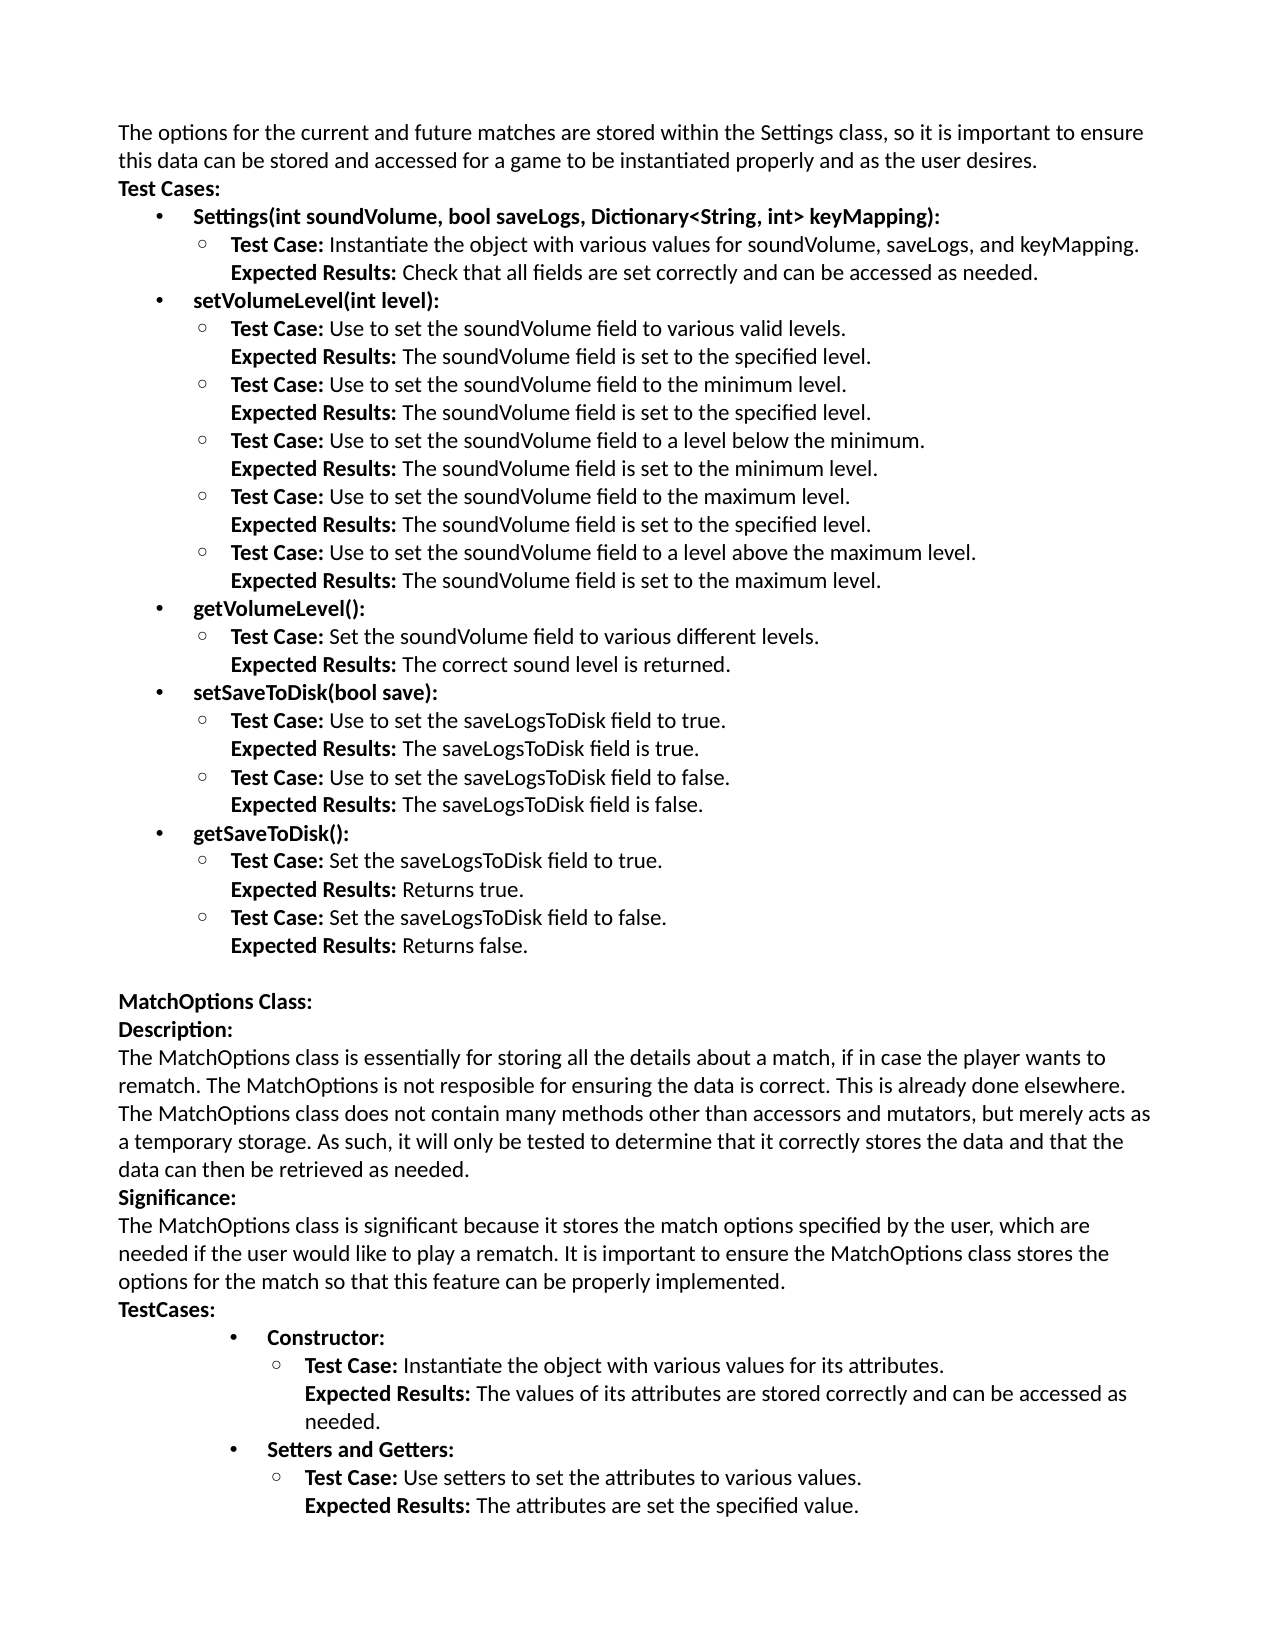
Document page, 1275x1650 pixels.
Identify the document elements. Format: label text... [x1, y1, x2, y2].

list Test Case: Use to set the saveLogsToDisk field to true. [193, 707, 1157, 734]
list getSaveToDisk(): [156, 819, 1157, 847]
list setVolumeLevel(int level): [156, 286, 1157, 314]
text MatchOptions Class: [118, 987, 1157, 1015]
list Expected Results: The attributes are set the specified value. [267, 1491, 1157, 1519]
list Test Case: Use to set the soundVolume field to a level below the minimum. [193, 426, 1157, 454]
list Test Case: Use to set the soundVolume field to a level above the maximum level. [193, 538, 1157, 566]
list Expected Results: The soundVolume field is set to the maximum level. [193, 566, 1157, 594]
list Test Case: Use to set the saveLogsToDisk field to false. [193, 763, 1157, 791]
list Test Case: Use to set the soundVolume field to the maximum level. [193, 482, 1157, 510]
list Expected Results: The soundVolume field is set to the specified level. [193, 398, 1157, 426]
list Test Case: Use to set the soundVolume field to the minimum level. [193, 370, 1157, 398]
list Test Case: Set the soundVolume field to various different levels. [193, 622, 1157, 651]
text Description: [118, 1015, 1157, 1043]
list Expected Results: The saveLogsToDisk field is true. [193, 734, 1157, 763]
list Expected Results: Check that all fields are set correctly and can be accessed as needed. [193, 258, 1157, 286]
list Expected Results: The soundVolume field is set to the specified level. [193, 342, 1157, 370]
list Expected Results: The soundVolume field is set to the minimum level. [193, 454, 1157, 482]
list Setters and Getters: [229, 1435, 1157, 1463]
list Expected Results: Returns false. [193, 931, 1157, 959]
list Expected Results: Returns true. [193, 875, 1157, 903]
list Settings(int soundVolume, bool saveLogs, Dictionary<String, int> keyMapping): [156, 202, 1157, 230]
list Constructor: [229, 1323, 1157, 1351]
list Expected Results: The saveLogsToDisk field is false. [193, 791, 1157, 819]
list Test Case: Instantiate the object with various values for its attributes. [267, 1351, 1157, 1379]
list Test Case: Use to set the soundVolume field to various valid levels. [193, 314, 1157, 342]
text The options for the current and future matches are stored within the Settings class, so it is important to ensure this data can be stored and accessed for a game to be instantiated properly and as the user desires. [118, 118, 1157, 174]
text The MatchOptions class does not contain many methods other than accessors and mutators, but merely acts as a temporary storage. As such, it will only be tested to determine that it correctly stores the data and that the data can then be retrieved as needed. [118, 1099, 1157, 1183]
list Expected Results: The soundVolume field is set to the specified level. [193, 510, 1157, 538]
text The MatchOptions class is significant because it stores the match options specified by the user, which are needed if the user would like to play a rematch. It is important to ensure the MatchOptions class stores the options for the match so that this feature can be properly implemented. [118, 1211, 1157, 1295]
list setSaveToDisk(bool save): [156, 678, 1157, 707]
list getVolumeLevel(): [156, 594, 1157, 622]
text Test Cases: [118, 174, 1157, 202]
text TestCases: [118, 1295, 1157, 1323]
list Test Case: Use setters to set the attributes to various values. [267, 1463, 1157, 1491]
list Test Case: Instantiate the object with various values for soundVolume, saveLogs, and keyMapping. [193, 230, 1157, 258]
list Test Case: Set the saveLogsToDisk field to false. [193, 903, 1157, 931]
list Test Case: Set the saveLogsToDisk field to true. [193, 847, 1157, 875]
text Significance: [118, 1183, 1157, 1211]
text The MatchOptions class is essentially for storing all the details about a match, if in case the player wants to rematch. The MatchOptions is not resposible for ensuring the data is correct. This is already done elsewhere. [118, 1043, 1157, 1099]
list Expected Results: The correct sound level is returned. [193, 651, 1157, 678]
list Expected Results: The values of its attributes are stored correctly and can be accessed as needed. [267, 1379, 1157, 1435]
